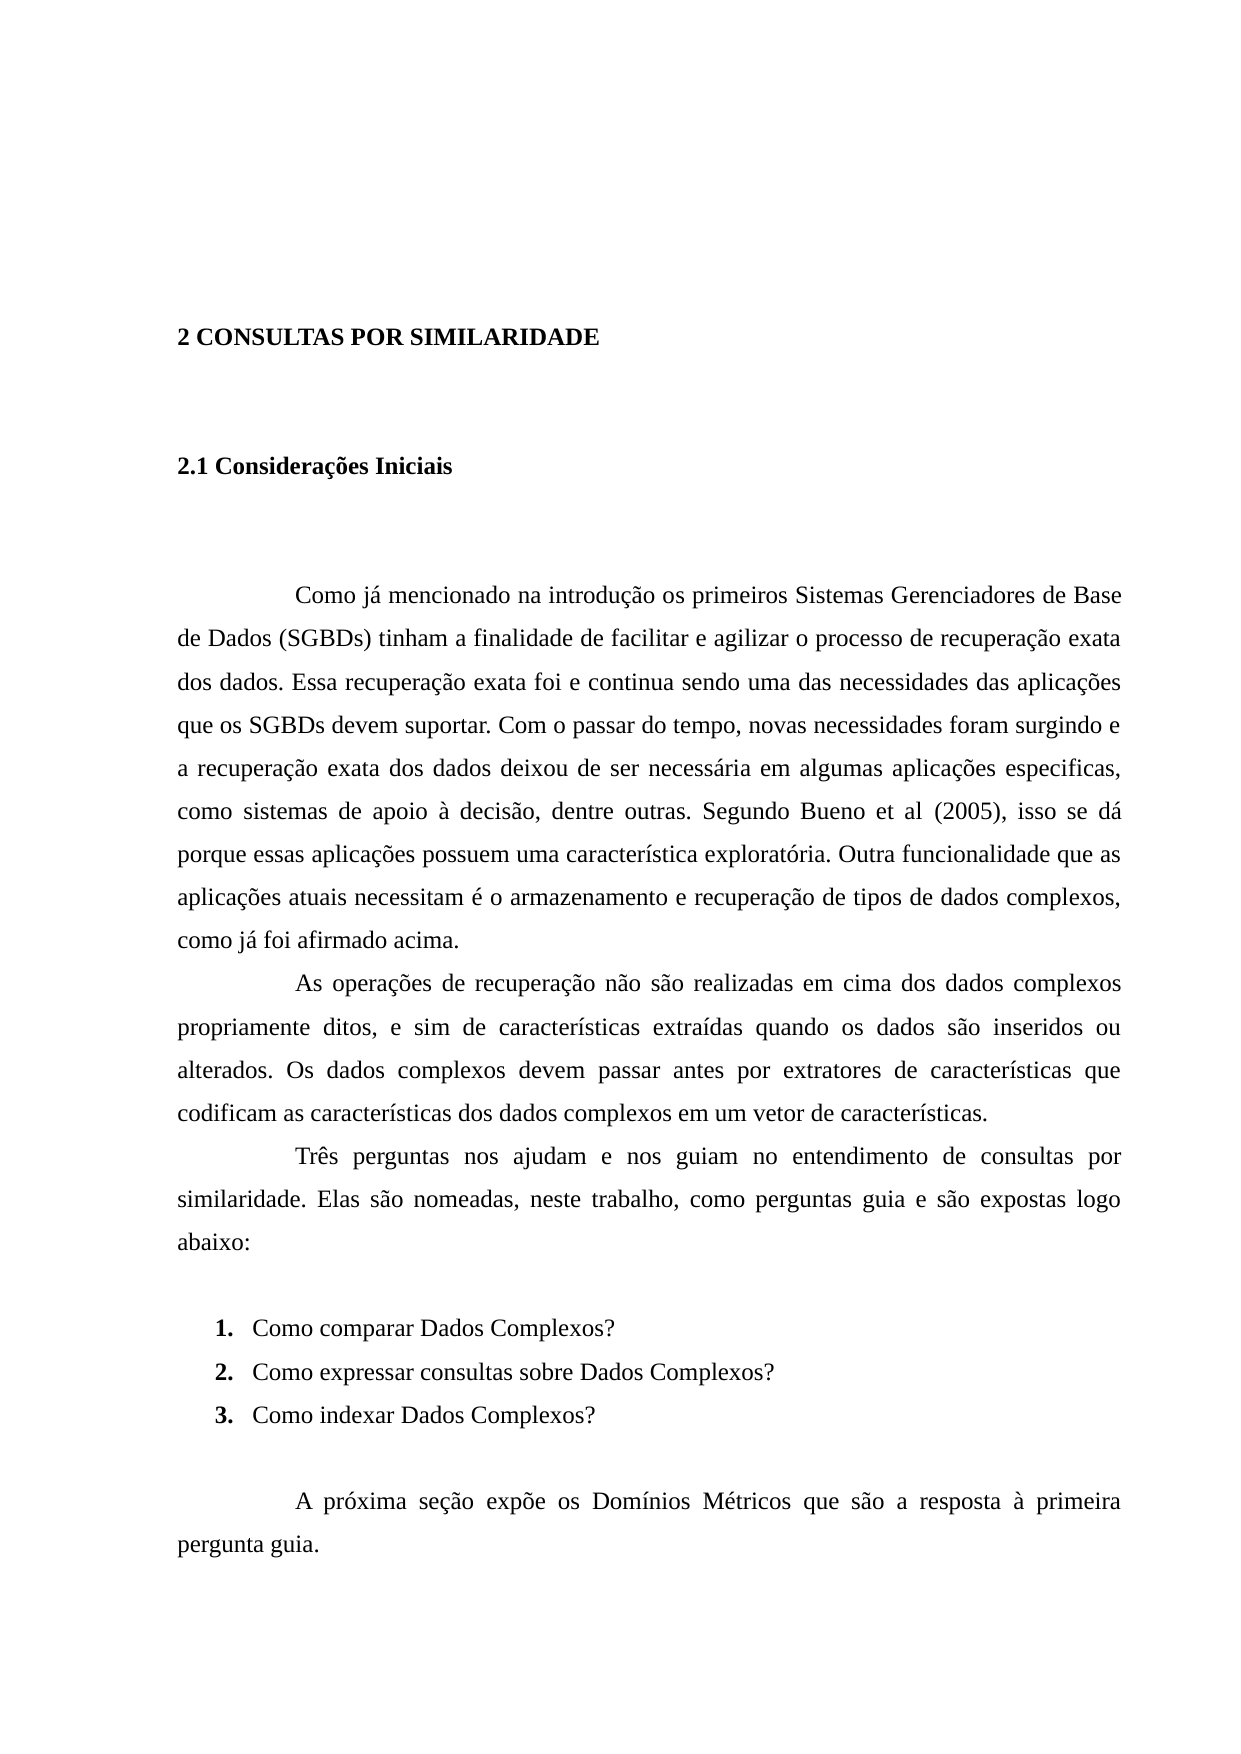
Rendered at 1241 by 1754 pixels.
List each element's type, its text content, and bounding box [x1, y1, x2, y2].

text Como já mencionado na introdução os primeiros Sistemas Gerenciadores de Base de Dados (SGBDs) tinham a finalidade de facilitar e agilizar o processo de recuperação exata dos dados. Essa recuperação exata foi e continua sendo uma das necessidades das aplicações que os SGBDs devem suportar. Com o passar do tempo, novas necessidades foram surgindo e a recuperação exata dos dados deixou de ser necessária em algumas aplicações especificas, como sistemas de apoio à decisão, dentre outras. Segundo Bueno et al (2005), isso se dá porque essas aplicações possuem uma característica exploratória. Outra funcionalidade que as aplicações atuais necessitam é o armazenamento e recuperação de tipos de dados complexos, como já foi afirmado acima. [177, 580, 1122, 954]
list Como indexar Dados Complexos? [214, 1400, 1122, 1428]
text As operações de recuperação não são realizadas em cima dos dados complexos propriamente ditos, e sim de características extraídas quando os dados são inseridos ou alterados. Os dados complexos devem passar antes por extratores de características que codificam as características dos dados complexos em um vetor de características. [177, 968, 1122, 1127]
list Como expressar consultas sobre Dados Complexos? [214, 1357, 1122, 1385]
text 2.1 Considerações Iniciais [177, 451, 1122, 480]
text Três perguntas nos ajudam e nos guiam no entendimento de consultas por similaridade. Elas são nomeadas, neste trabalho, como perguntas guia e são expostas logo abaixo: [177, 1141, 1122, 1256]
text A próxima seção expõe os Domínios Métricos que são a resposta à primeira pergunta guia. [177, 1486, 1122, 1558]
list Como comparar Dados Complexos? [214, 1313, 1122, 1342]
text 2 CONSULTAS POR SIMILARIDADE [177, 322, 1122, 350]
